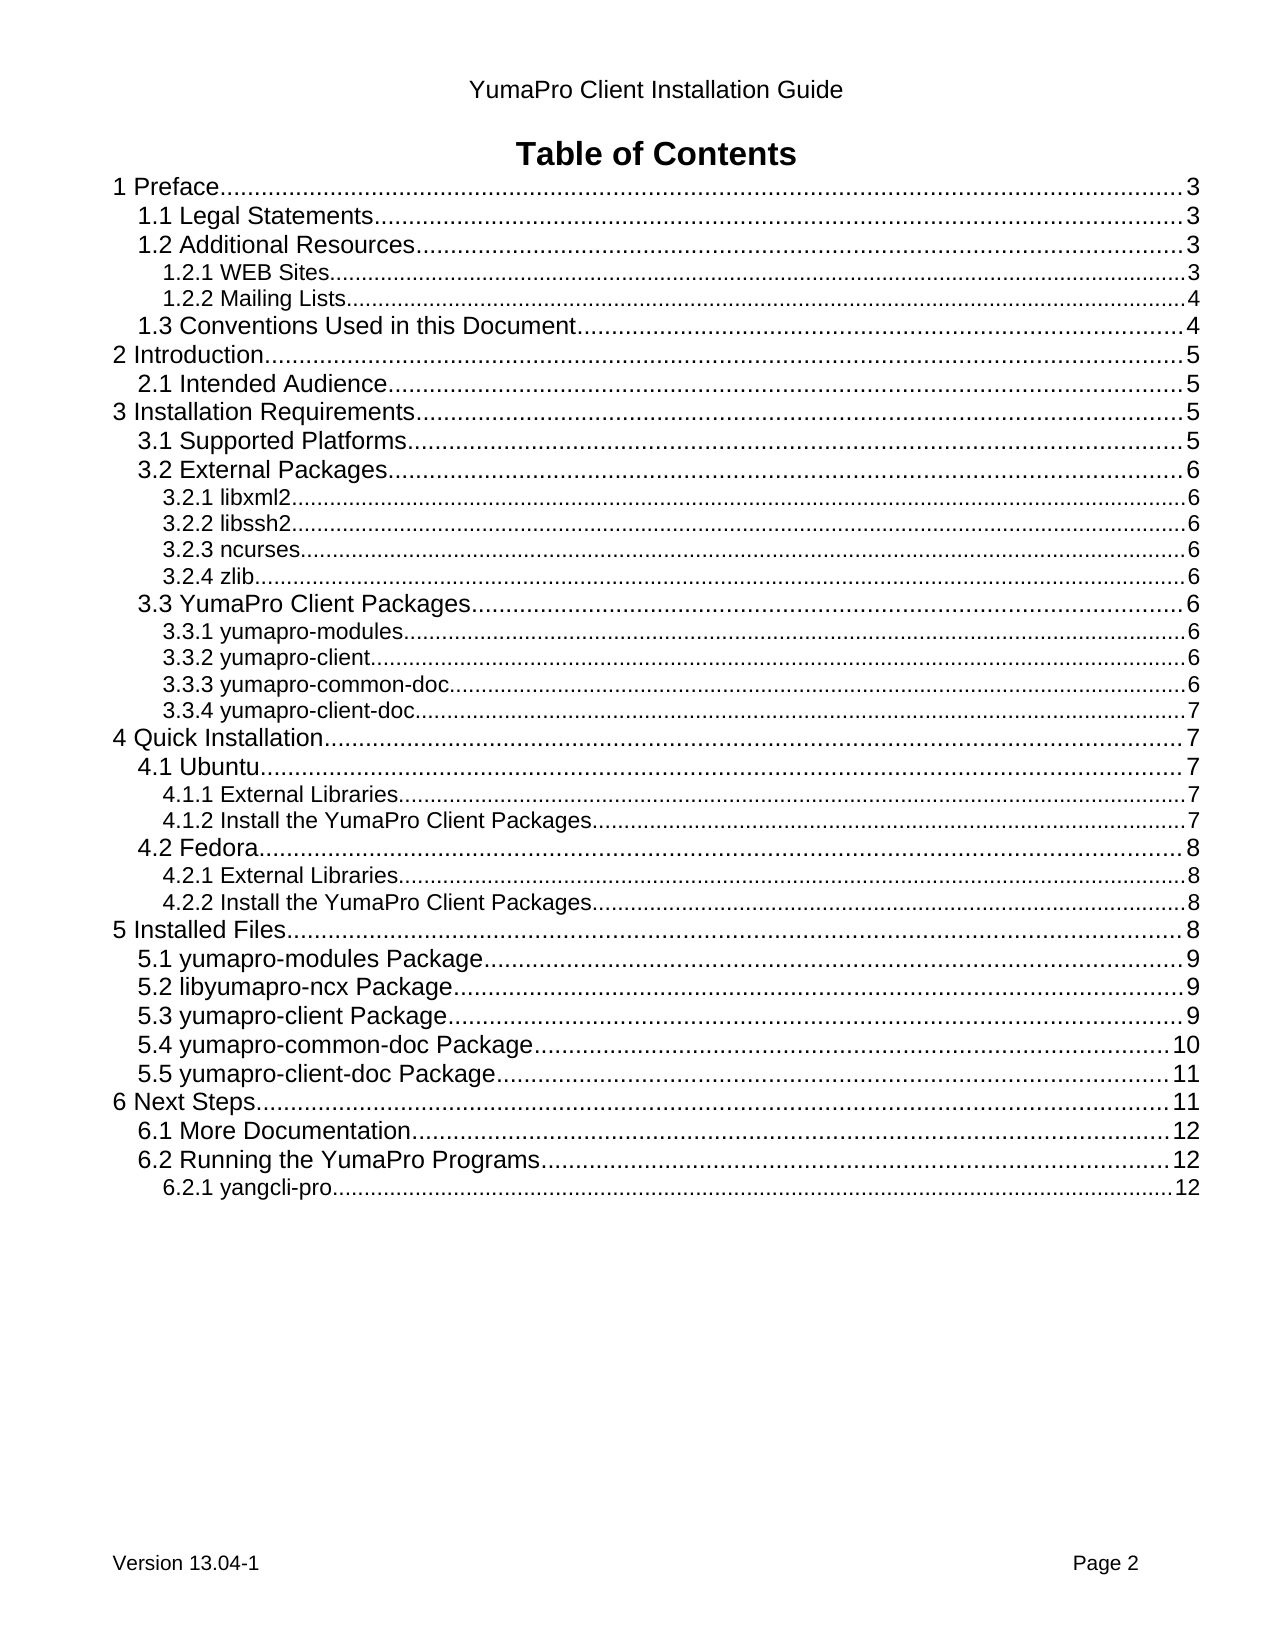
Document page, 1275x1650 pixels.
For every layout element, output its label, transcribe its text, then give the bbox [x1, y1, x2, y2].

text 3.3.3 yumapro-common-doc 6 [162, 671, 1200, 697]
text 3.3.4 yumapro-client-doc 7 [162, 697, 1200, 723]
subtitle Table of Contents [112, 134, 1200, 172]
text 3.3.1 yumapro-modules 6 [162, 618, 1200, 644]
text 2 Introduction 5 [112, 340, 1200, 369]
text 1 Preface 3 [112, 172, 1200, 201]
text 4.1.2 Install the YumaPro Client Packages 7 [162, 807, 1200, 833]
text 3.2.3 ncurses 6 [162, 536, 1200, 563]
text 4.2 Fedora 8 [137, 833, 1200, 862]
text 3.3.2 yumapro-client 6 [162, 644, 1200, 671]
text 3.2.1 libxml2 6 [162, 484, 1200, 510]
text 6.1 More Documentation 12 [137, 1116, 1200, 1145]
text 5.5 yumapro-client-doc Package 11 [137, 1059, 1200, 1087]
text 3 Installation Requirements 5 [112, 397, 1200, 426]
text 5.1 yumapro-modules Package 9 [137, 944, 1200, 972]
text 5 Installed Files 8 [112, 915, 1200, 944]
text 6 Next Steps 11 [112, 1087, 1200, 1116]
text 1.3 Conventions Used in this Document 4 [137, 311, 1200, 340]
text 5.3 yumapro-client Package 9 [137, 1001, 1200, 1030]
text 1.2.1 WEB Sites 3 [162, 258, 1200, 285]
text 6.2 Running the YumaPro Programs 12 [137, 1145, 1200, 1174]
text 4.1.1 External Libraries 7 [162, 781, 1200, 807]
text 5.2 libyumapro-ncx Package 9 [137, 972, 1200, 1001]
text 3.1 Supported Platforms 5 [137, 426, 1200, 455]
text 3.2.2 libssh2 6 [162, 510, 1200, 536]
text 4.1 Ubuntu 7 [137, 752, 1200, 781]
text 1.2.2 Mailing Lists 4 [162, 285, 1200, 311]
text 4 Quick Installation 7 [112, 723, 1200, 752]
text 2.1 Intended Audience 5 [137, 369, 1200, 397]
text 1.2 Additional Resources 3 [137, 230, 1200, 258]
text 6.2.1 yangcli-pro 12 [162, 1174, 1200, 1200]
text 1.1 Legal Statements 3 [137, 201, 1200, 230]
text 4.2.2 Install the YumaPro Client Packages 8 [162, 888, 1200, 915]
text 3.2 External Packages 6 [137, 455, 1200, 484]
text 3.2.4 zlib 6 [162, 563, 1200, 589]
text 5.4 yumapro-common-doc Package 10 [137, 1030, 1200, 1059]
text 3.3 YumaPro Client Packages 6 [137, 589, 1200, 618]
text 4.2.1 External Libraries 8 [162, 862, 1200, 888]
